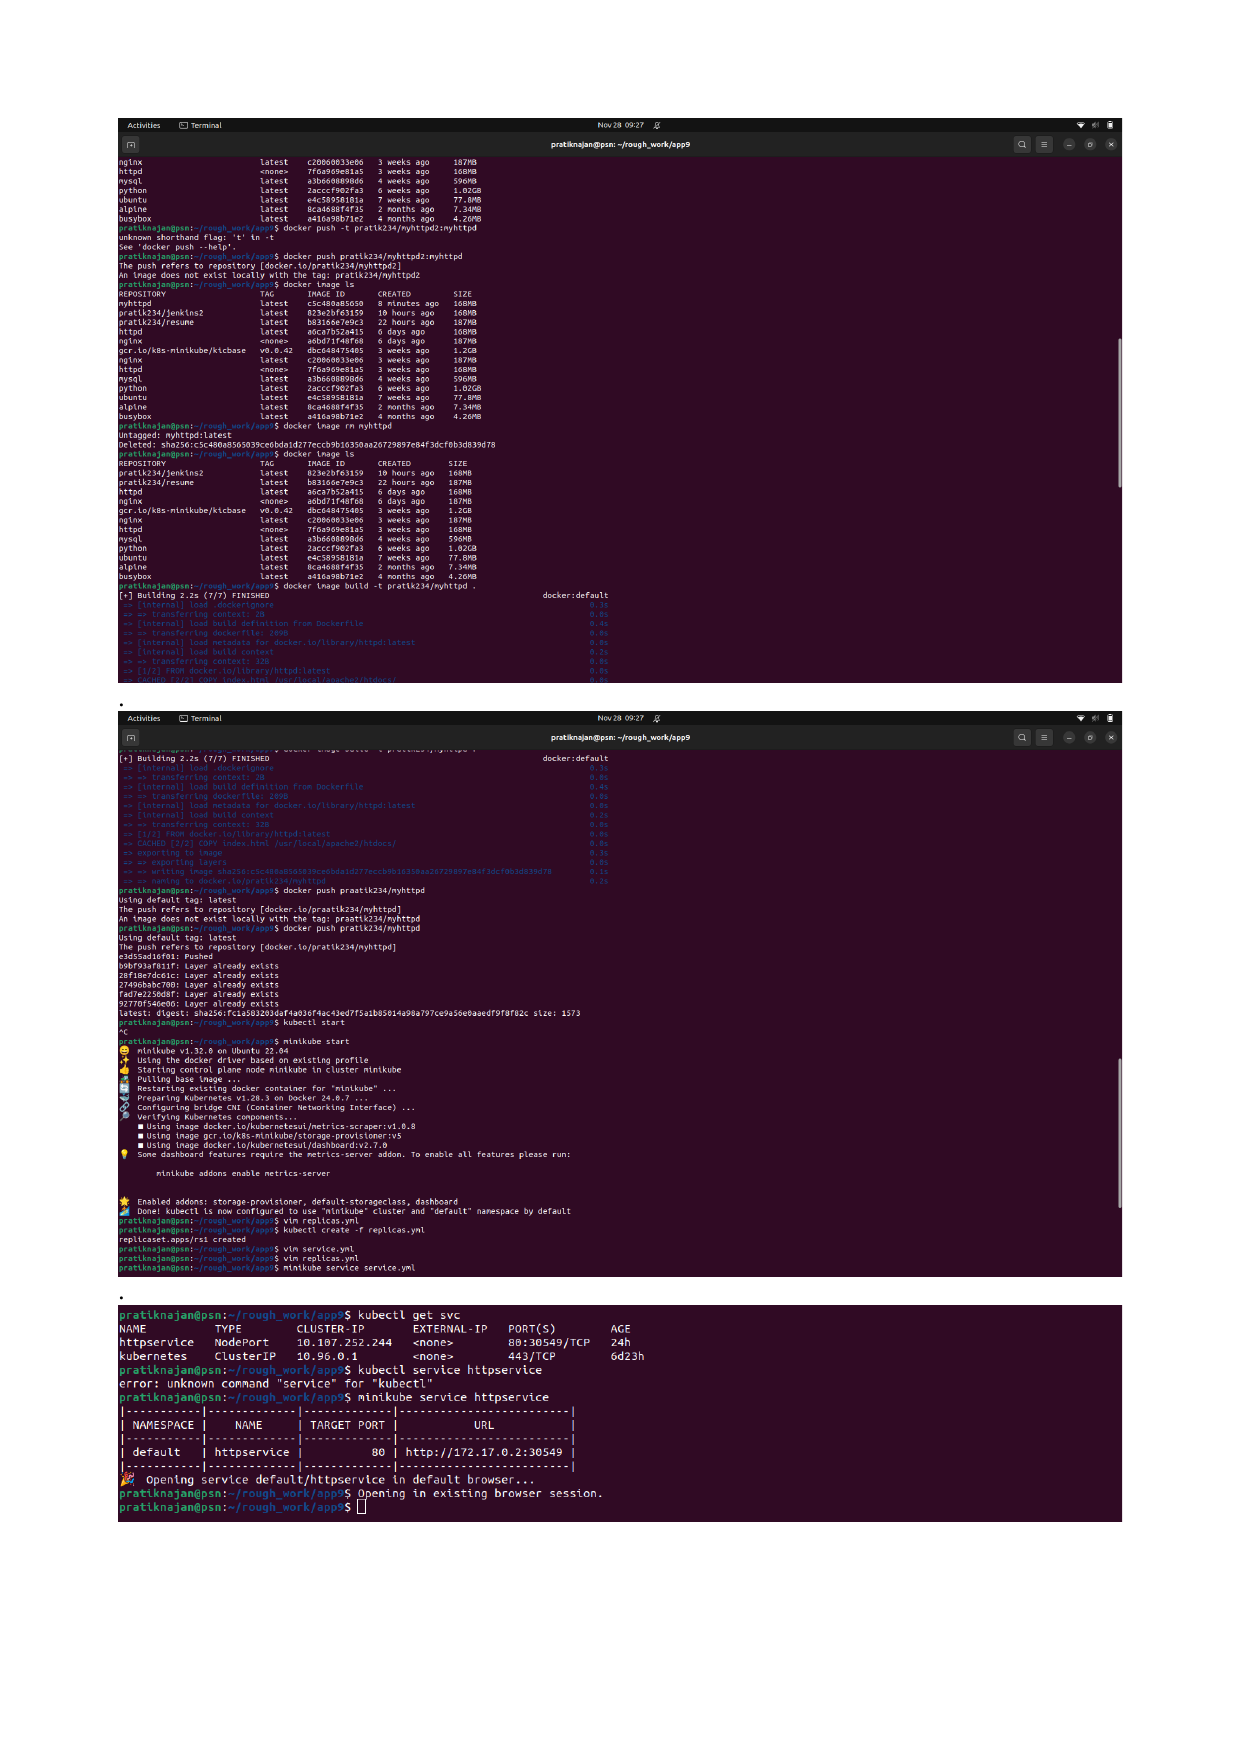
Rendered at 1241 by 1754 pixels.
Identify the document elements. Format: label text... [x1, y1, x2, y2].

picture [118, 711, 1123, 1277]
text . [118, 683, 1122, 711]
text . [118, 1277, 1122, 1305]
picture [118, 118, 1123, 683]
picture [118, 1305, 1123, 1522]
